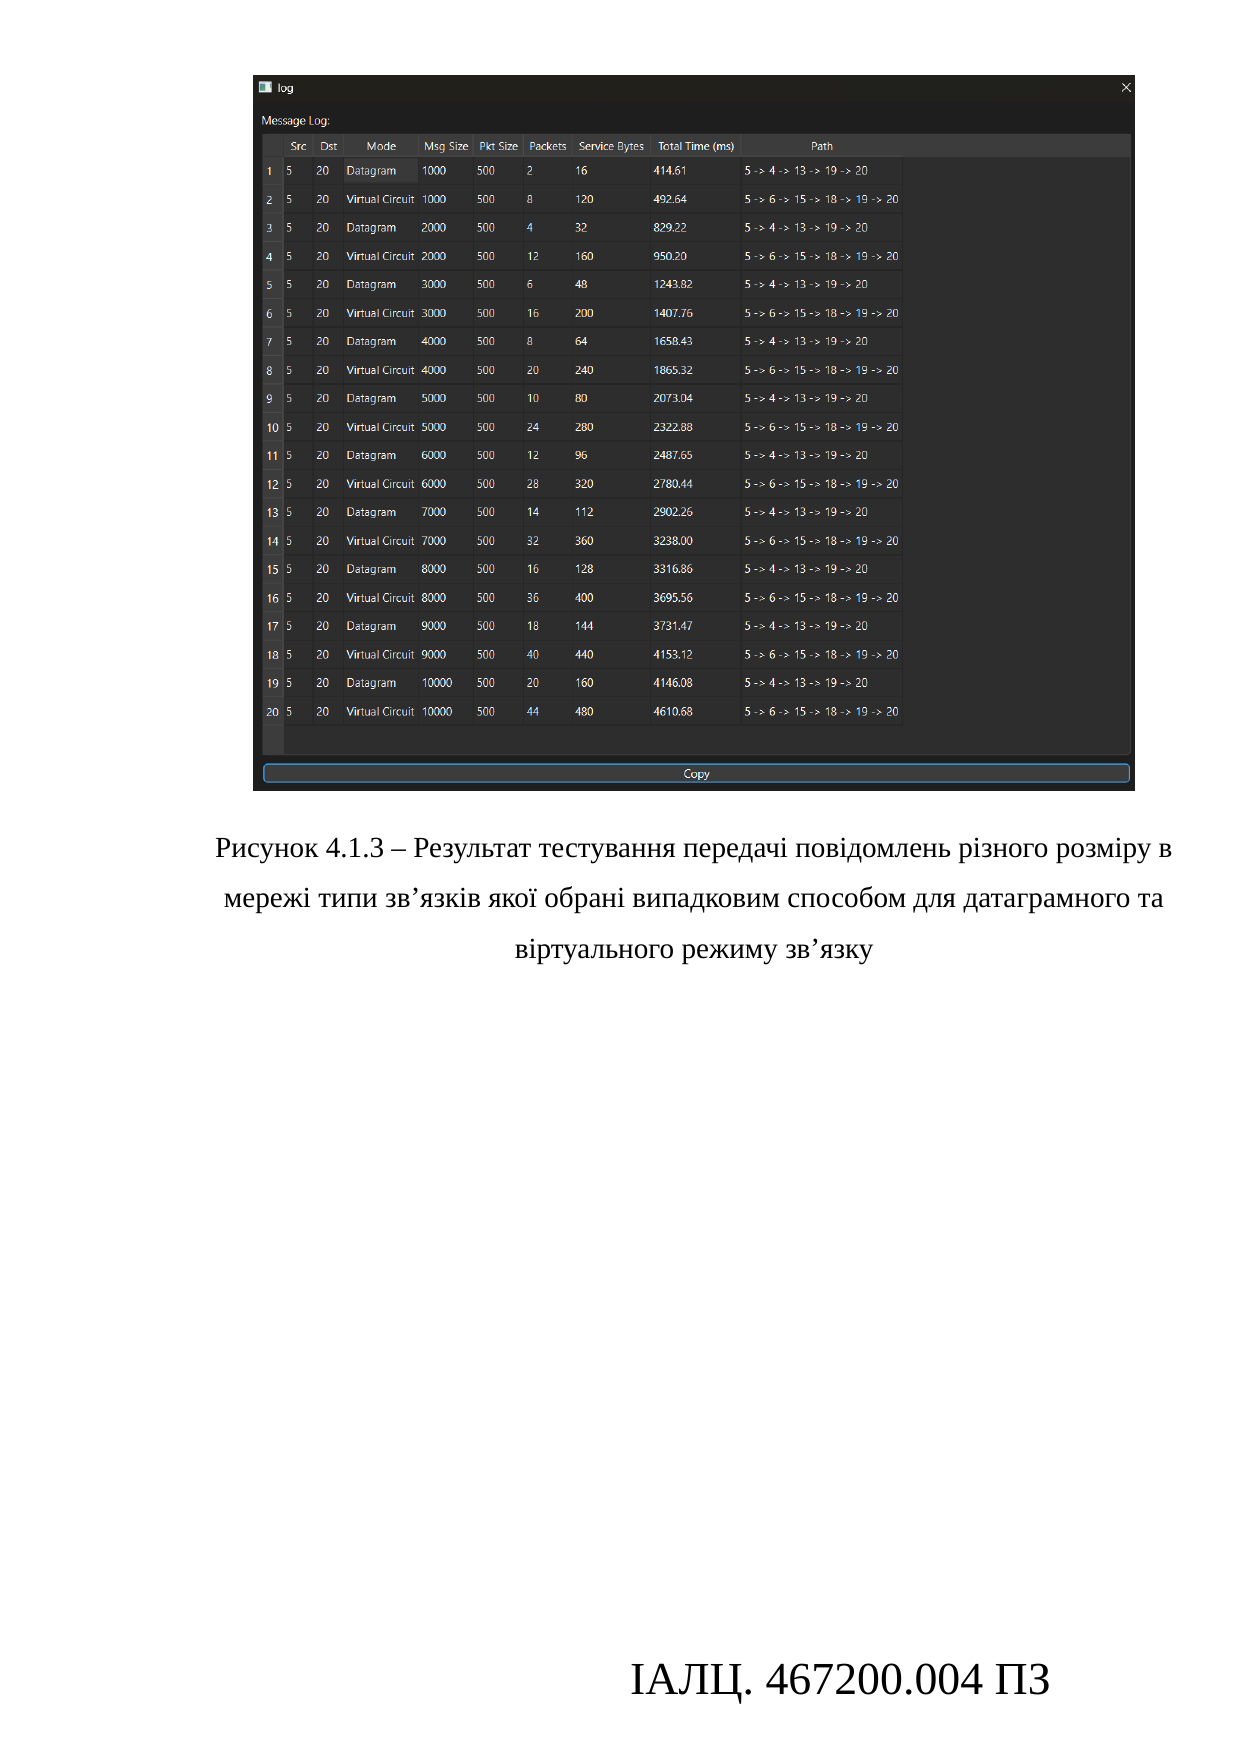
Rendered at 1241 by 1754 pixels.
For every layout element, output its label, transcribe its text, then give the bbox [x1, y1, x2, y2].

text Рисунок 4.1.3 – Результат тестування передачі повідомлень різного розміру в мережі типи зв’язків якої обрані випадковим способом для датаграмного та віртуального режиму зв’язку [207, 830, 1181, 964]
